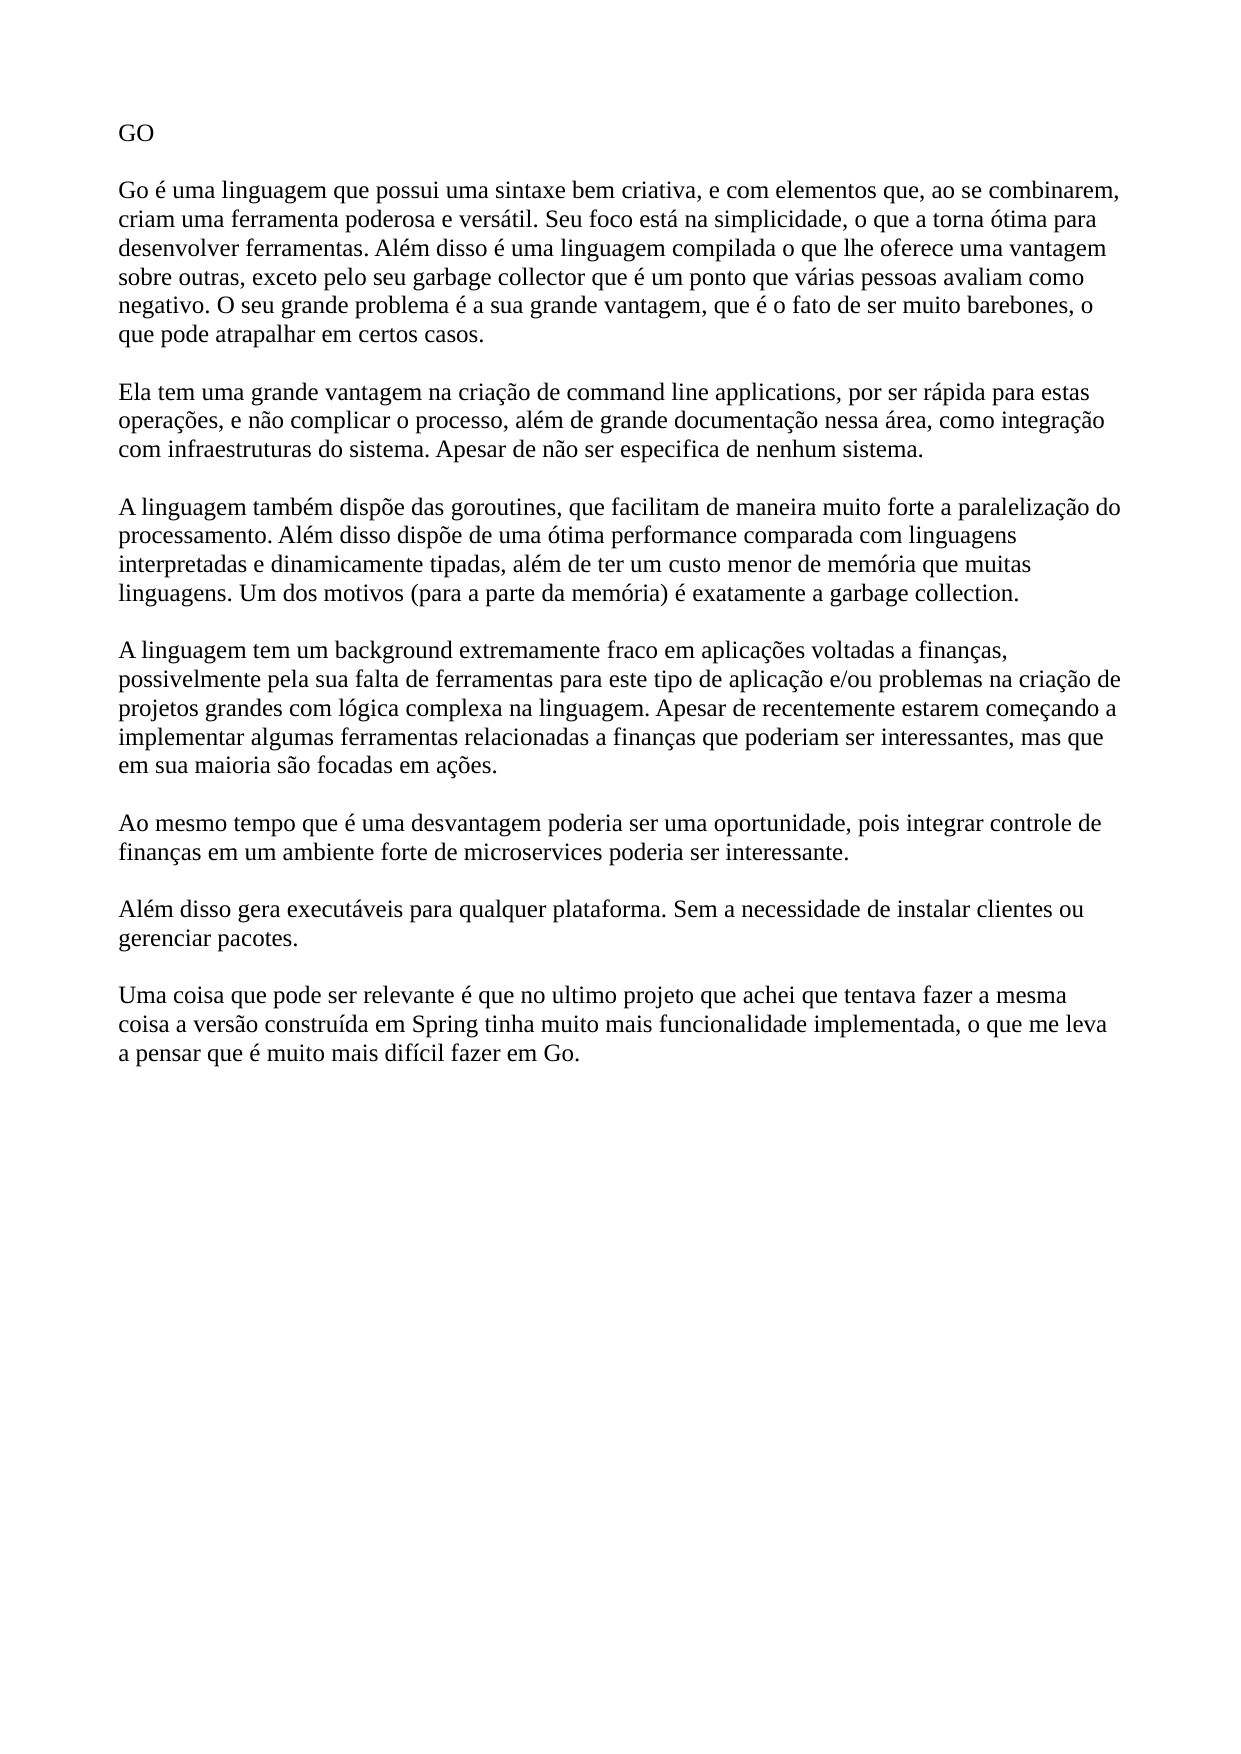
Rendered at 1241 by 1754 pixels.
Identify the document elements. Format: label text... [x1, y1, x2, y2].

text A linguagem tem um background extremamente fraco em aplicações voltadas a finanças, possivelmente pela sua falta de ferramentas para este tipo de aplicação e/ou problemas na criação de projetos grandes com lógica complexa na linguagem. Apesar de recentemente estarem começando a implementar algumas ferramentas relacionadas a finanças que poderiam ser interessantes, mas que em sua maioria são focadas em ações. [118, 636, 1122, 779]
text GO [118, 118, 1122, 147]
text Go é uma linguagem que possui uma sintaxe bem criativa, e com elementos que, ao se combinarem, criam uma ferramenta poderosa e versátil. Seu foco está na simplicidade, o que a torna ótima para desenvolver ferramentas. Além disso é uma linguagem compilada o que lhe oferece uma vantagem sobre outras, exceto pelo seu garbage collector que é um ponto que várias pessoas avaliam como negativo. O seu grande problema é a sua grande vantagem, que é o fato de ser muito barebones, o que pode atrapalhar em certos casos. [118, 176, 1122, 348]
text Ela tem uma grande vantagem na criação de command line applications, por ser rápida para estas operações, e não complicar o processo, além de grande documentação nessa área, como integração com infraestruturas do sistema. Apesar de não ser especifica de nenhum sistema. [118, 377, 1122, 463]
text Ao mesmo tempo que é uma desvantagem poderia ser uma oportunidade, pois integrar controle de finanças em um ambiente forte de microservices poderia ser interessante. [118, 808, 1122, 866]
text A linguagem também dispõe das goroutines, que facilitam de maneira muito forte a paralelização do processamento. Além disso dispõe de uma ótima performance comparada com linguagens interpretadas e dinamicamente tipadas, além de ter um custo menor de memória que muitas linguagens. Um dos motivos (para a parte da memória) é exatamente a garbage collection. [118, 492, 1122, 607]
text Uma coisa que pode ser relevante é que no ultimo projeto que achei que tentava fazer a mesma coisa a versão construída em Spring tinha muito mais funcionalidade implementada, o que me leva a pensar que é muito mais difícil fazer em Go. [118, 981, 1122, 1067]
text Além disso gera executáveis para qualquer plataforma. Sem a necessidade de instalar clientes ou gerenciar pacotes. [118, 894, 1122, 952]
